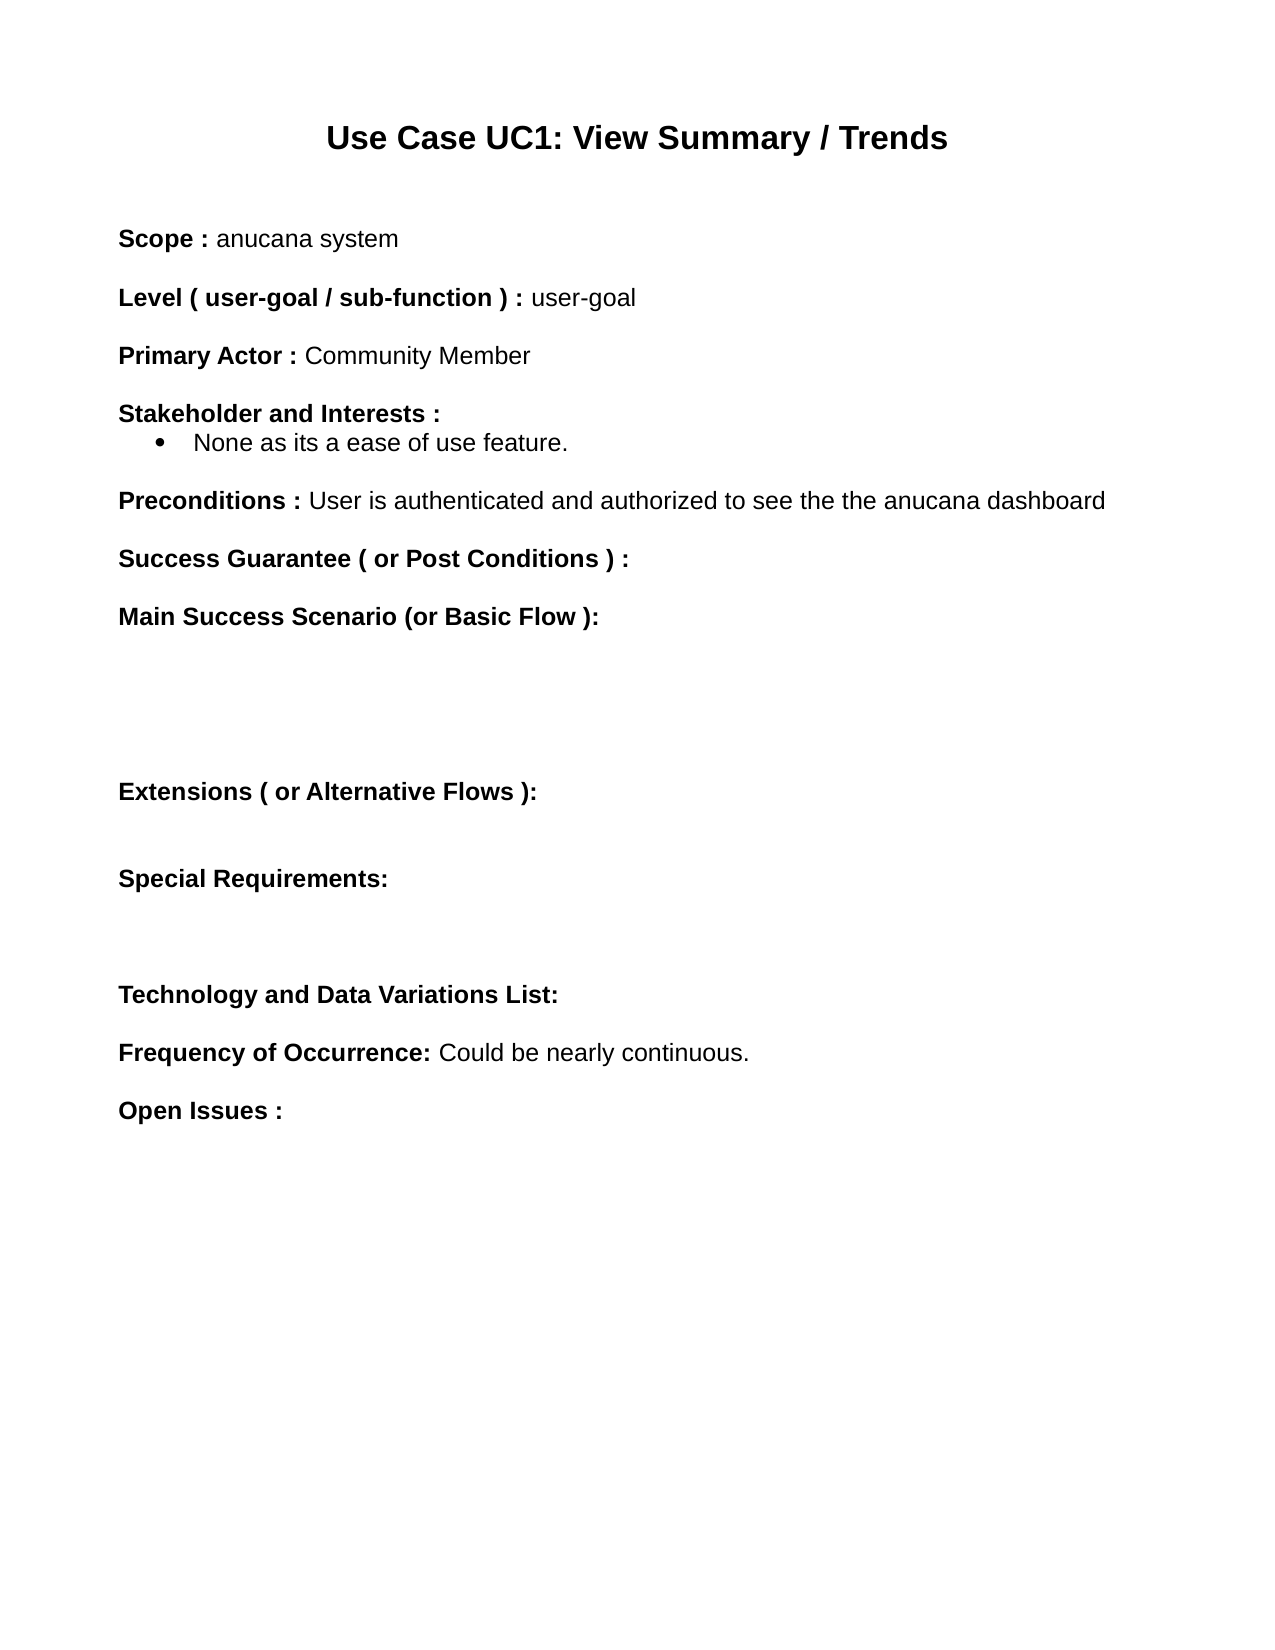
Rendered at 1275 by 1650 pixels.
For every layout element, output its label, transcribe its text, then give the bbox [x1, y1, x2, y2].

text Special Requirements: [118, 864, 1157, 893]
text Success Guarantee ( or Post Conditions ) : [118, 544, 1157, 573]
text Use Case UC1: View Summary / Trends [118, 118, 1157, 157]
text Primary Actor : Community Member [118, 341, 1157, 369]
text Main Success Scenario (or Basic Flow ): [118, 602, 1157, 631]
list None as its a ease of use feature. [156, 428, 1157, 457]
text Technology and Data Variations List: [118, 980, 1157, 1009]
text Level ( user-goal / sub-function ) : user-goal [118, 282, 1157, 311]
text Extensions ( or Alternative Flows ): [118, 776, 1157, 806]
text Open Issues : [118, 1096, 1157, 1125]
text Preconditions : User is authenticated and authorized to see the the anucana dashboard [118, 486, 1157, 515]
text Stakeholder and Interests : [118, 399, 1157, 428]
text Frequency of Occurrence: Could be nearly continuous. [118, 1038, 1157, 1067]
text Scope : anucana system [118, 224, 1157, 253]
